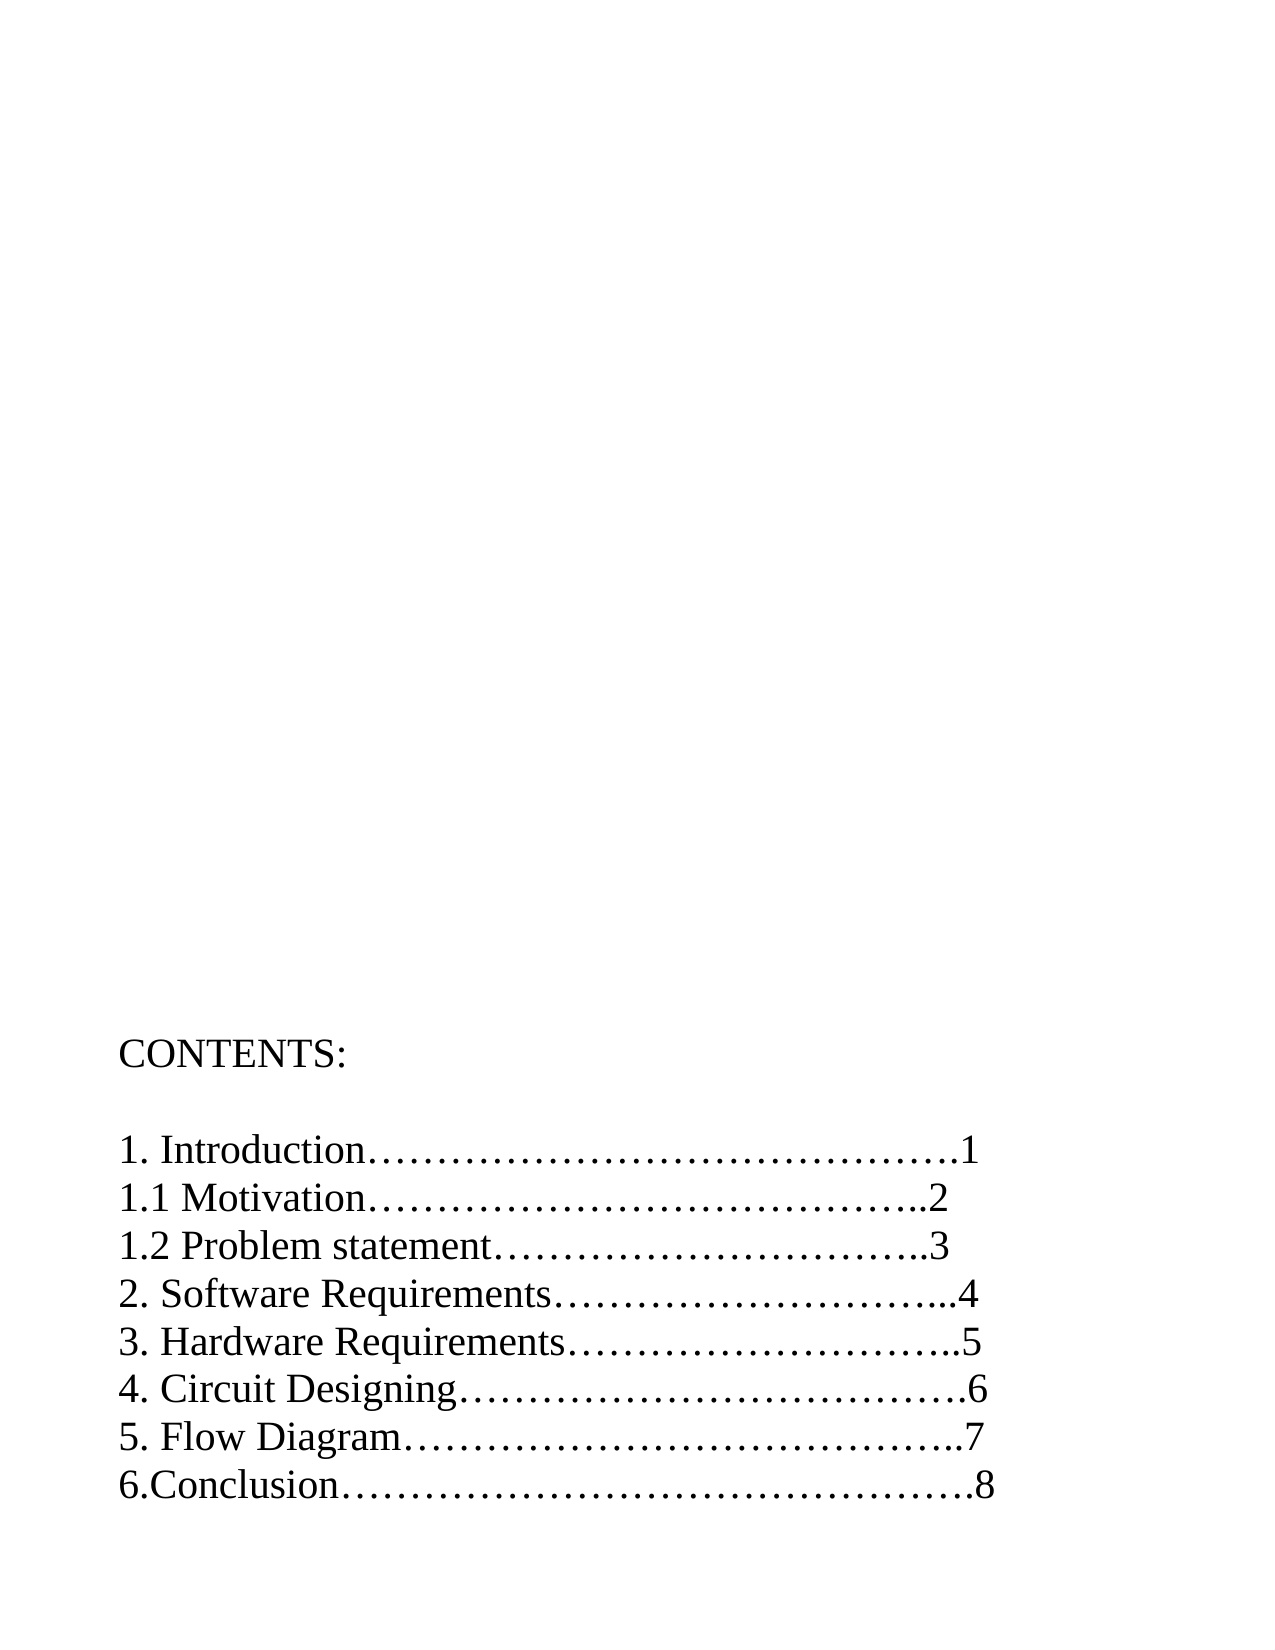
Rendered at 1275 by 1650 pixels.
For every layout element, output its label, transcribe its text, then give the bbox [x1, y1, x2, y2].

text 2. Software Requirements………………………...4 [118, 1268, 1157, 1316]
text 1.1 Motivation…………………………………..2 [118, 1172, 1157, 1220]
text 1. Introduction…………………………………….1 [118, 1124, 1157, 1172]
text 5. Flow Diagram…………………………………..7 [118, 1412, 1157, 1460]
text 4. Circuit Designing……………………………….6 [118, 1364, 1157, 1412]
text CONTENTS: [118, 1028, 1157, 1076]
text 1.2 Problem statement…………………………..3 [118, 1220, 1157, 1268]
text 6.Conclusion……………………………………….8 [118, 1460, 1157, 1508]
text 3. Hardware Requirements………………………..5 [118, 1316, 1157, 1364]
